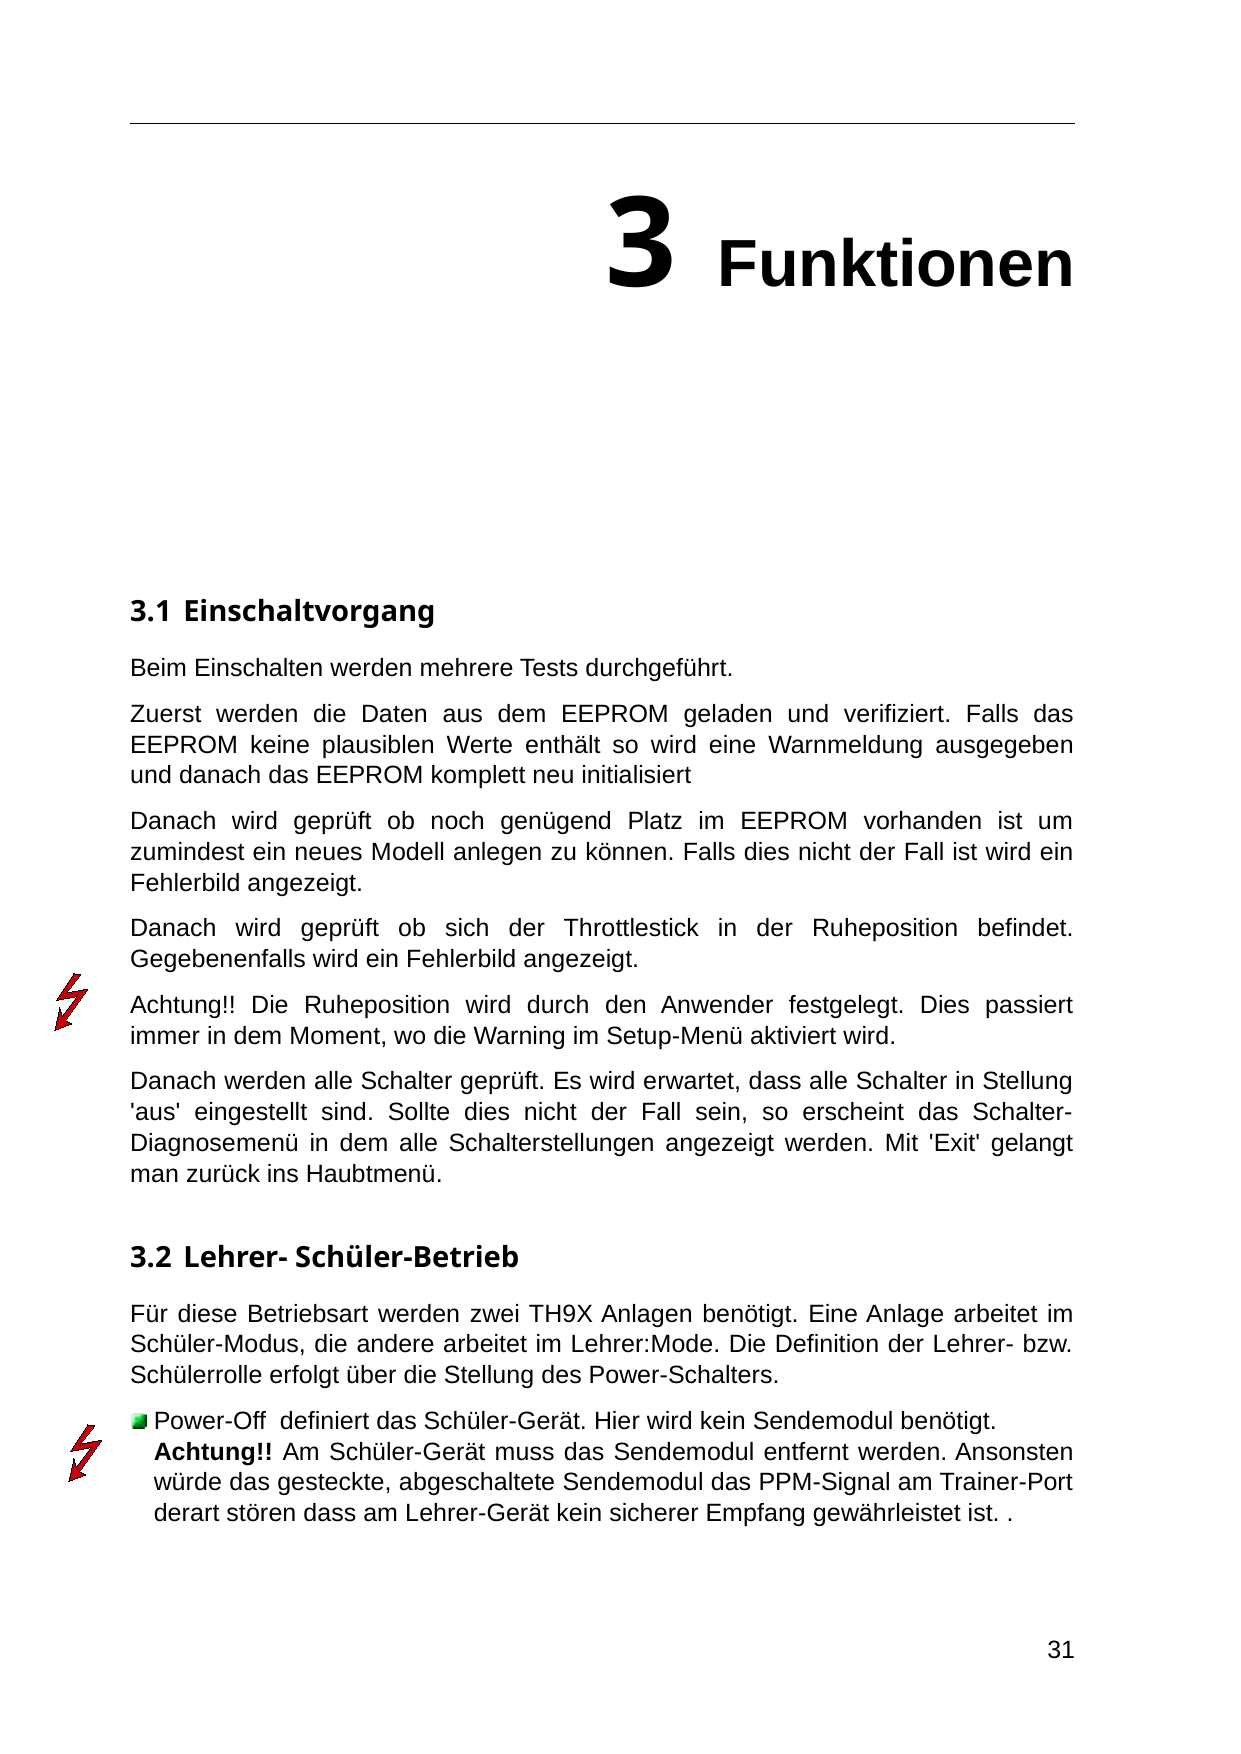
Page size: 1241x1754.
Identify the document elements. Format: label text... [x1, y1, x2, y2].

text Zuerst werden die Daten aus dem EEPROM geladen und verifiziert. Falls das EEPROM keine plausiblen Werte enthält so wird eine Warnmeldung ausgegeben und danach das EEPROM komplett neu initialisiert [130, 700, 1075, 789]
text Danach wird geprüft ob sich der Throttlestick in der Ruheposition befindet. Gegebenenfalls wird ein Fehlerbild angezeigt. [130, 914, 1075, 973]
subtitle Lehrer- Schüler-Betrieb [130, 1236, 1075, 1275]
text Danach werden alle Schalter geprüft. Es wird erwartet, dass alle Schalter in Stellung 'aus' eingestellt sind. Sollte dies nicht der Fall sein, so erscheint das Schalter-Diagnosemenü in dem alle Schalterstellungen angezeigt werden. Mit 'Exit' gelangt man zurück ins Haubtmenü. [130, 1067, 1075, 1187]
subtitle Einschaltvorgang [130, 591, 1075, 630]
text Danach wird geprüft ob noch genügend Platz im EEPROM vorhanden ist um zumindest ein neues Modell anlegen zu können. Falls dies nicht der Fall ist wird ein Fehlerbild angezeigt. [130, 807, 1075, 897]
text Für diese Betriebsart werden zwei TH9X Anlagen benötigt. Eine Anlage arbeitet im Schüler-Modus, die andere arbeitet im Lehrer:Mode. Die Definition der Lehrer- bzw. Schülerrolle erfolgt über die Stellung des Power-Schalters. [130, 1299, 1075, 1389]
list Power-Off definiert das Schüler-Gerät. Hier wird kein Sendemodul benötigt. Achtung!! Am Schüler-Gerät muss das Sendemodul entfernt werden. Ansonsten würde das gesteckte, abgeschaltete Sendemodul das PPM-Signal am Trainer-Port derart stören dass am Lehrer-Gerät kein sicherer Empfang gewährleistet ist. . [130, 1407, 1075, 1527]
subtitle Funktionen [189, 152, 1075, 322]
text Beim Einschalten werden mehrere Tests durchgeführt. [130, 654, 1075, 682]
text Achtung!! Die Ruheposition wird durch den Anwender festgelegt. Dies passiert immer in dem Moment, wo die Warning im Setup-Menü aktiviert wird. [130, 991, 1075, 1049]
picture [131, 1413, 147, 1429]
